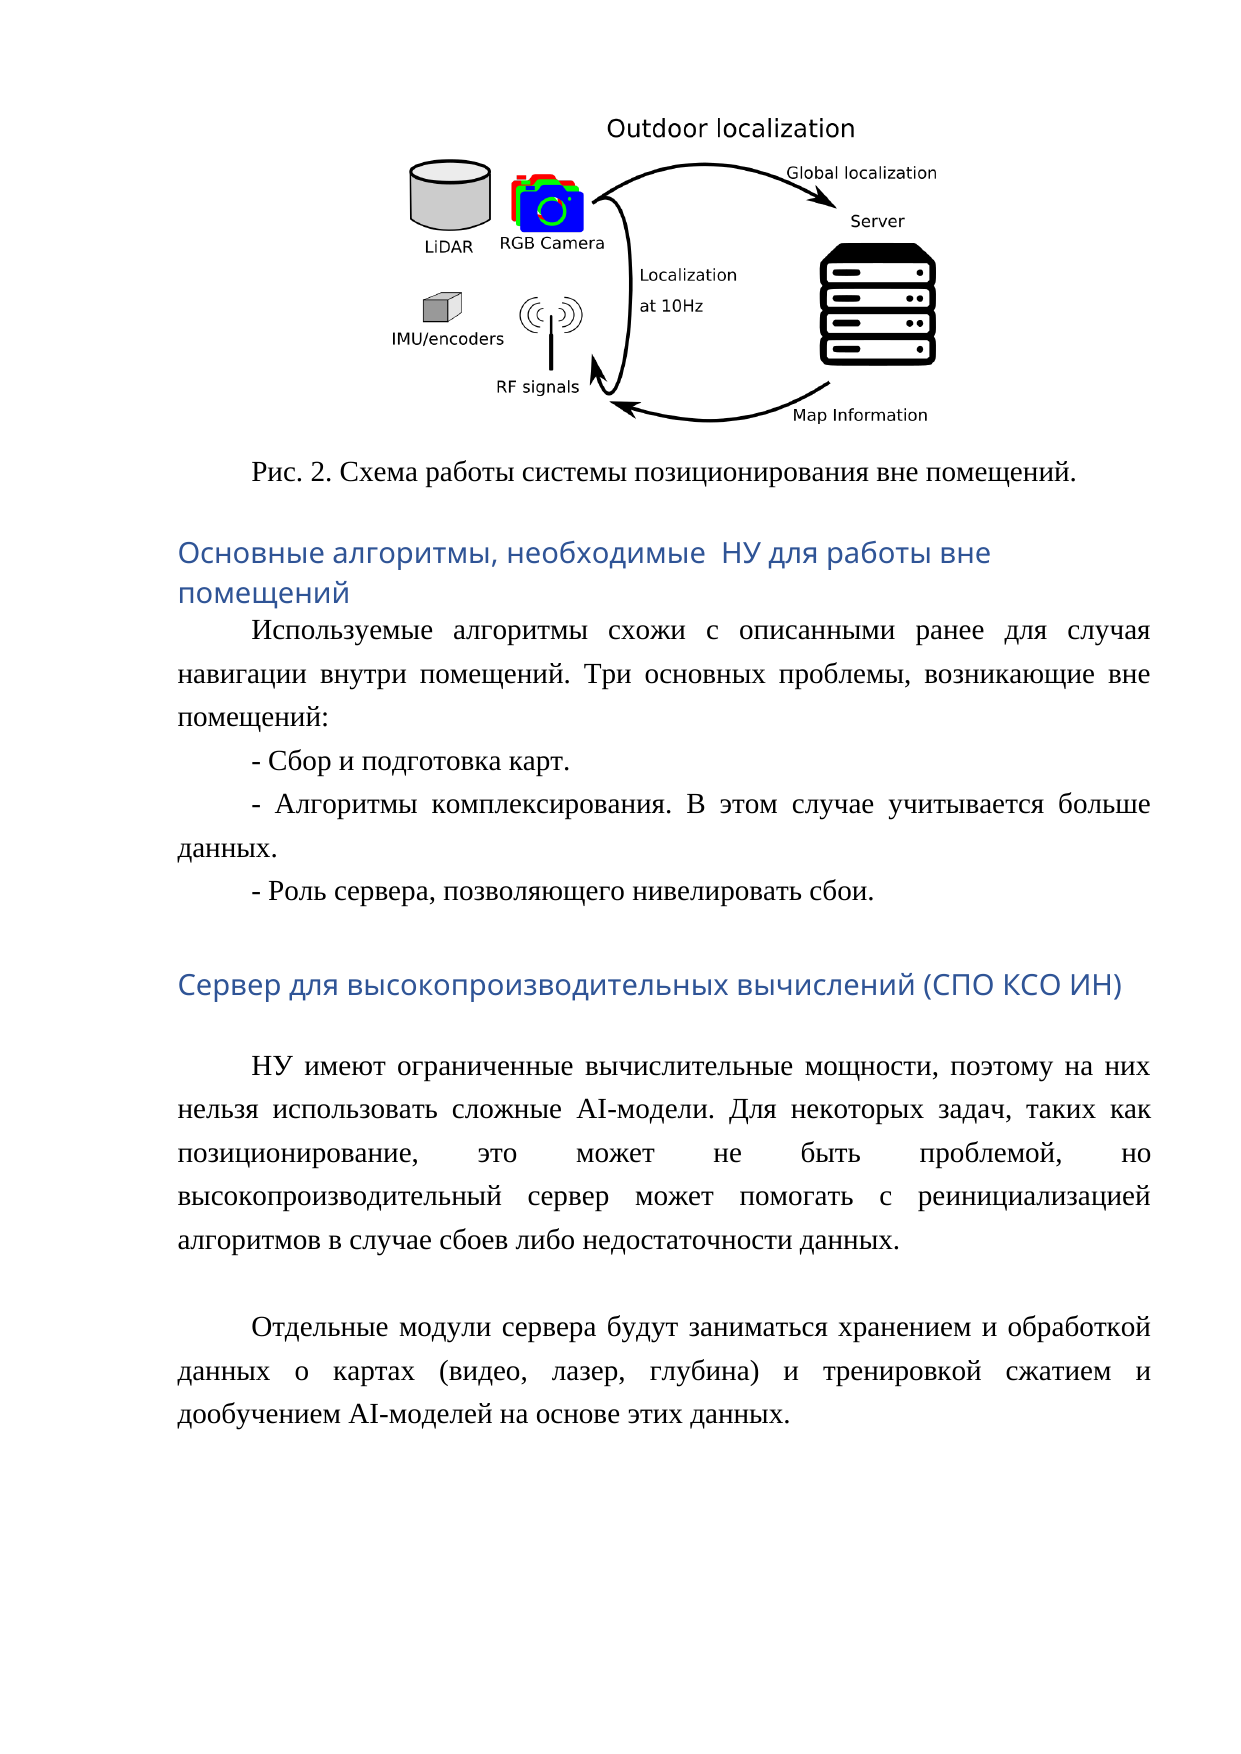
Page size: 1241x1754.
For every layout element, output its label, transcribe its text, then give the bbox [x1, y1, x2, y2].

text - Алгоритмы комплексирования. В этом случае учитывается больше данных. [177, 786, 1152, 863]
picture [393, 118, 936, 424]
text НУ имеют ограниченные вычислительные мощности, поэтому на них нельзя использовать сложные AI-модели. Для некоторых задач, таких как позиционирование, это может не быть проблемой, но высокопроизводительный сервер может помогать с реинициализацией алгоритмов в случае сбоев либо недостаточности данных. [177, 1048, 1152, 1256]
text Используемые алгоритмы схожи с описанными ранее для случая навигации внутри помещений. Три основных проблемы, возникающие вне помещений: [177, 612, 1152, 733]
text - Сбор и подготовка карт. [177, 743, 1152, 776]
text Отдельные модули сервера будут заниматься хранением и обработкой данных о картах (видео, лазер, глубина) и тренировкой сжатием и дообучением AI-моделей на основе этих данных. [177, 1309, 1152, 1430]
text - Роль сервера, позволяющего нивелировать сбои. [177, 873, 1152, 907]
text Рис. 2. Схема работы системы позиционирования вне помещений. [177, 454, 1152, 488]
subtitle Сервер для высокопроизводительных вычислений (СПО КСО ИН) [177, 965, 1152, 1004]
subtitle Основные алгоритмы, необходимые НУ для работы вне помещений [177, 533, 1152, 612]
